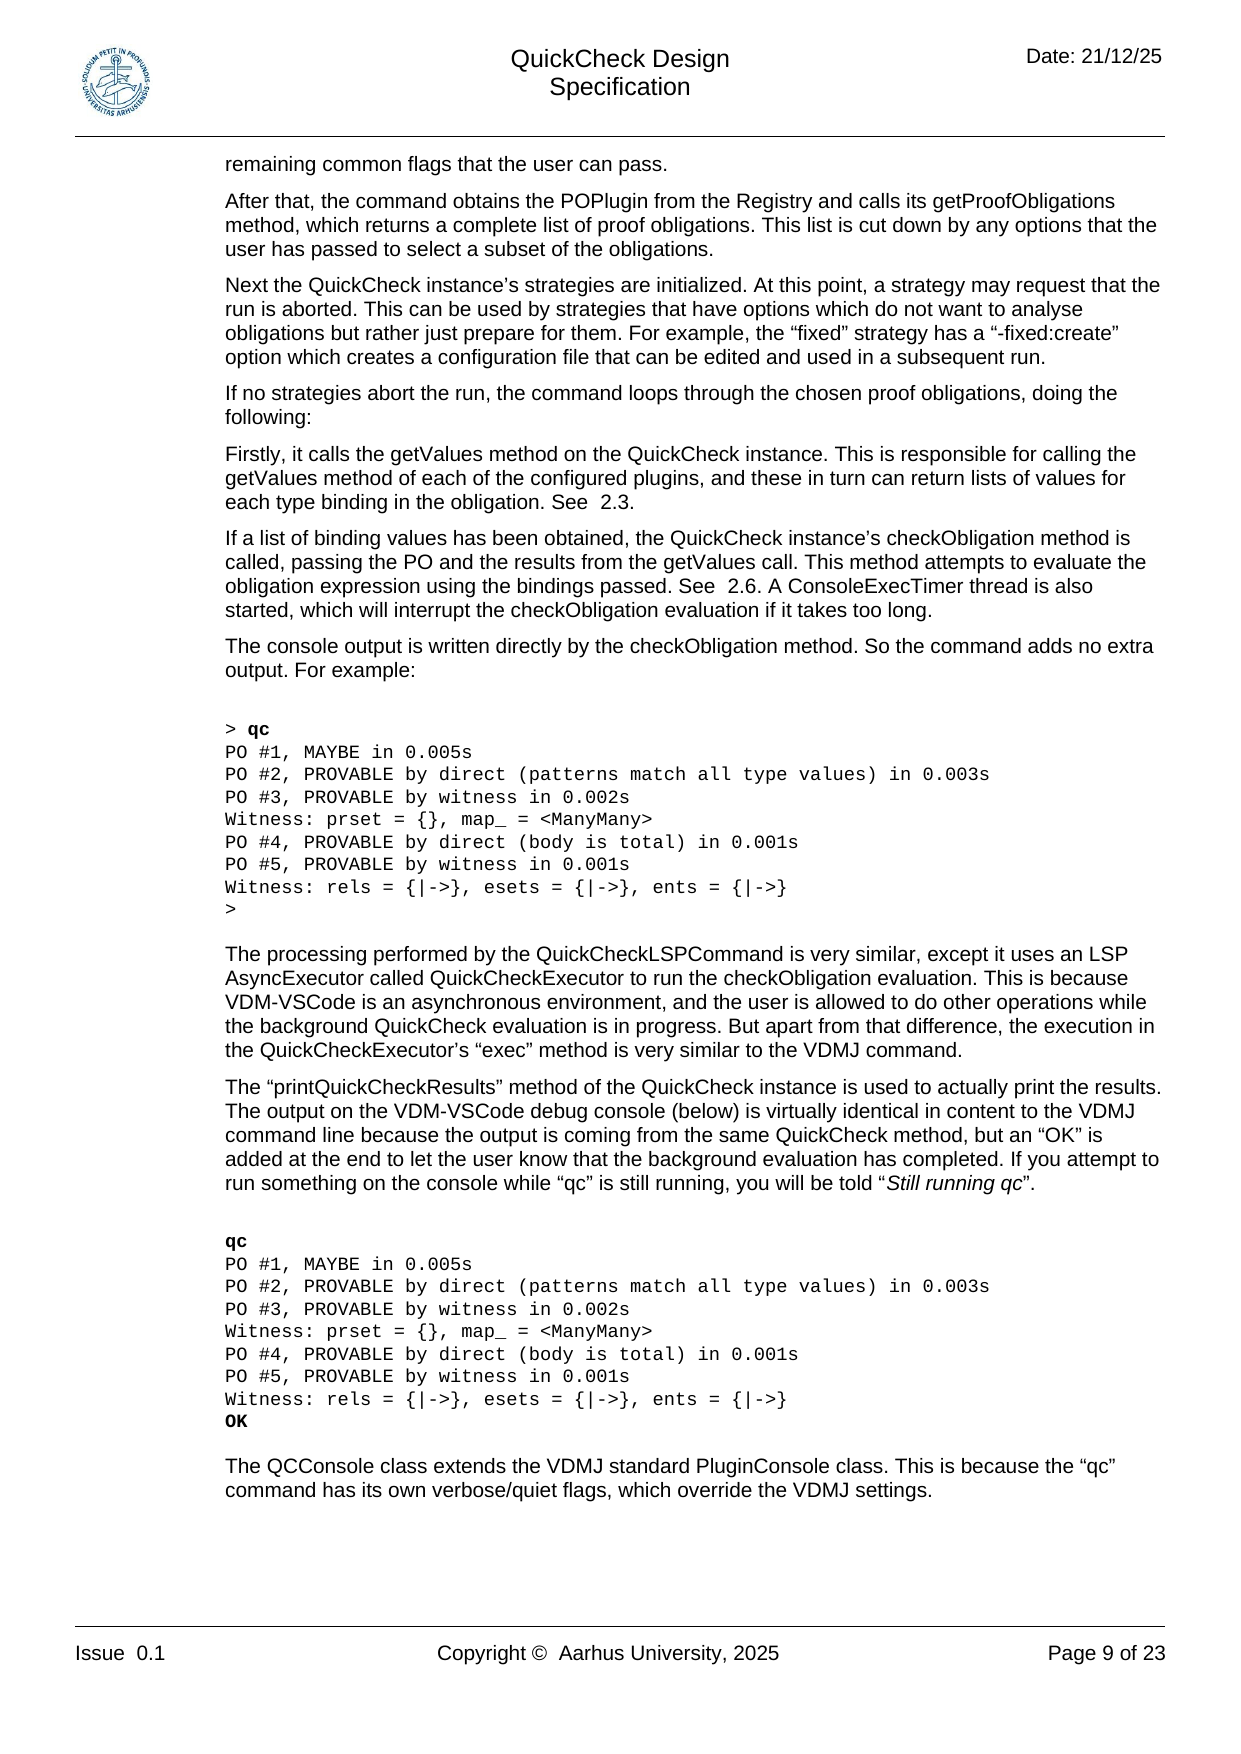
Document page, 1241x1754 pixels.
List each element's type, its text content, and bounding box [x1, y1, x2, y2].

text PO #2, PROVABLE by direct (patterns match all type values) in 0.003s [225, 1275, 1165, 1297]
text Witness: rels = {|->}, esets = {|->}, ents = {|->} [225, 1387, 1165, 1410]
text The “printQuickCheckResults” method of the QuickCheck instance is used to actually print the results. The output on the VDM-VSCode debug console (below) is virtually identical in content to the VDMJ command line because the output is coming from the same QuickCheck method, but an “OK” is added at the end to let the user know that the background evaluation has completed. If you attempt to run something on the console while “qc” is still running, you will be told “Still running qc”. [225, 1075, 1165, 1195]
text After that, the command obtains the POPlugin from the Registry and calls its getProofObligations method, which returns a complete list of proof obligations. This list is cut down by any options that the user has passed to select a subset of the obligations. [225, 189, 1165, 261]
text PO #3, PROVABLE by witness in 0.002s [225, 1297, 1165, 1320]
text The console output is written directly by the checkObligation method. So the command adds no extra output. For example: [225, 635, 1165, 683]
picture [78, 44, 153, 120]
text Witness: prset = {}, map_ = <ManyMany> [225, 1320, 1165, 1342]
text > qc [225, 718, 1165, 740]
text PO #4, PROVABLE by direct (body is total) in 0.001s [225, 1342, 1165, 1365]
text If a list of binding values has been obtained, the QuickCheck instance’s checkObligation method is called, passing the PO and the results from the getValues call. This method attempts to evaluate the obligation expression using the bindings passed. See 2.6. A ConsoleExecTimer thread is also started, which will interrupt the checkObligation evaluation if it takes too long. [225, 526, 1165, 622]
text PO #4, PROVABLE by direct (body is total) in 0.001s [225, 830, 1165, 853]
text PO #1, MAYBE in 0.005s [225, 1252, 1165, 1275]
text remaining common flags that the user can pass. [225, 152, 1165, 176]
text PO #2, PROVABLE by direct (patterns match all type values) in 0.003s [225, 763, 1165, 785]
text Witness: rels = {|->}, esets = {|->}, ents = {|->} [225, 875, 1165, 898]
text PO #3, PROVABLE by witness in 0.002s [225, 785, 1165, 808]
text PO #1, MAYBE in 0.005s [225, 740, 1165, 763]
text OK [225, 1410, 1165, 1432]
text qc [225, 1230, 1165, 1252]
text Next the QuickCheck instance’s strategies are initialized. At this point, a strategy may request that the run is aborted. This can be used by strategies that have options which do not want to analyse obligations but rather just prepare for them. For example, the “fixed” strategy has a “-fixed:create” option which creates a configuration file that can be edited and used in a subsequent run. [225, 273, 1165, 369]
text If no strategies abort the run, the command loops through the chosen proof obligations, doing the following: [225, 382, 1165, 429]
text The QCConsole class extends the VDMJ standard PluginConsole class. This is because the “qc” command has its own verbose/quiet flags, which override the VDMJ settings. [225, 1455, 1165, 1503]
text Witness: prset = {}, map_ = <ManyMany> [225, 808, 1165, 830]
text > [225, 898, 1165, 920]
text The processing performed by the QuickCheckLSPCommand is very similar, except it uses an LSP AsyncExecutor called QuickCheckExecutor to run the checkObligation evaluation. This is because VDM-VSCode is an asynchronous environment, and the user is allowed to do other operations while the background QuickCheck evaluation is in progress. But apart from that difference, the execution in the QuickCheckExecutor’s “exec” method is very similar to the VDMJ command. [225, 943, 1165, 1062]
text PO #5, PROVABLE by witness in 0.001s [225, 1365, 1165, 1387]
text PO #5, PROVABLE by witness in 0.001s [225, 853, 1165, 875]
text Firstly, it calls the getValues method on the QuickCheck instance. This is responsible for calling the getValues method of each of the configured plugins, and these in turn can return lists of values for each type binding in the obligation. See 2.3. [225, 442, 1165, 514]
